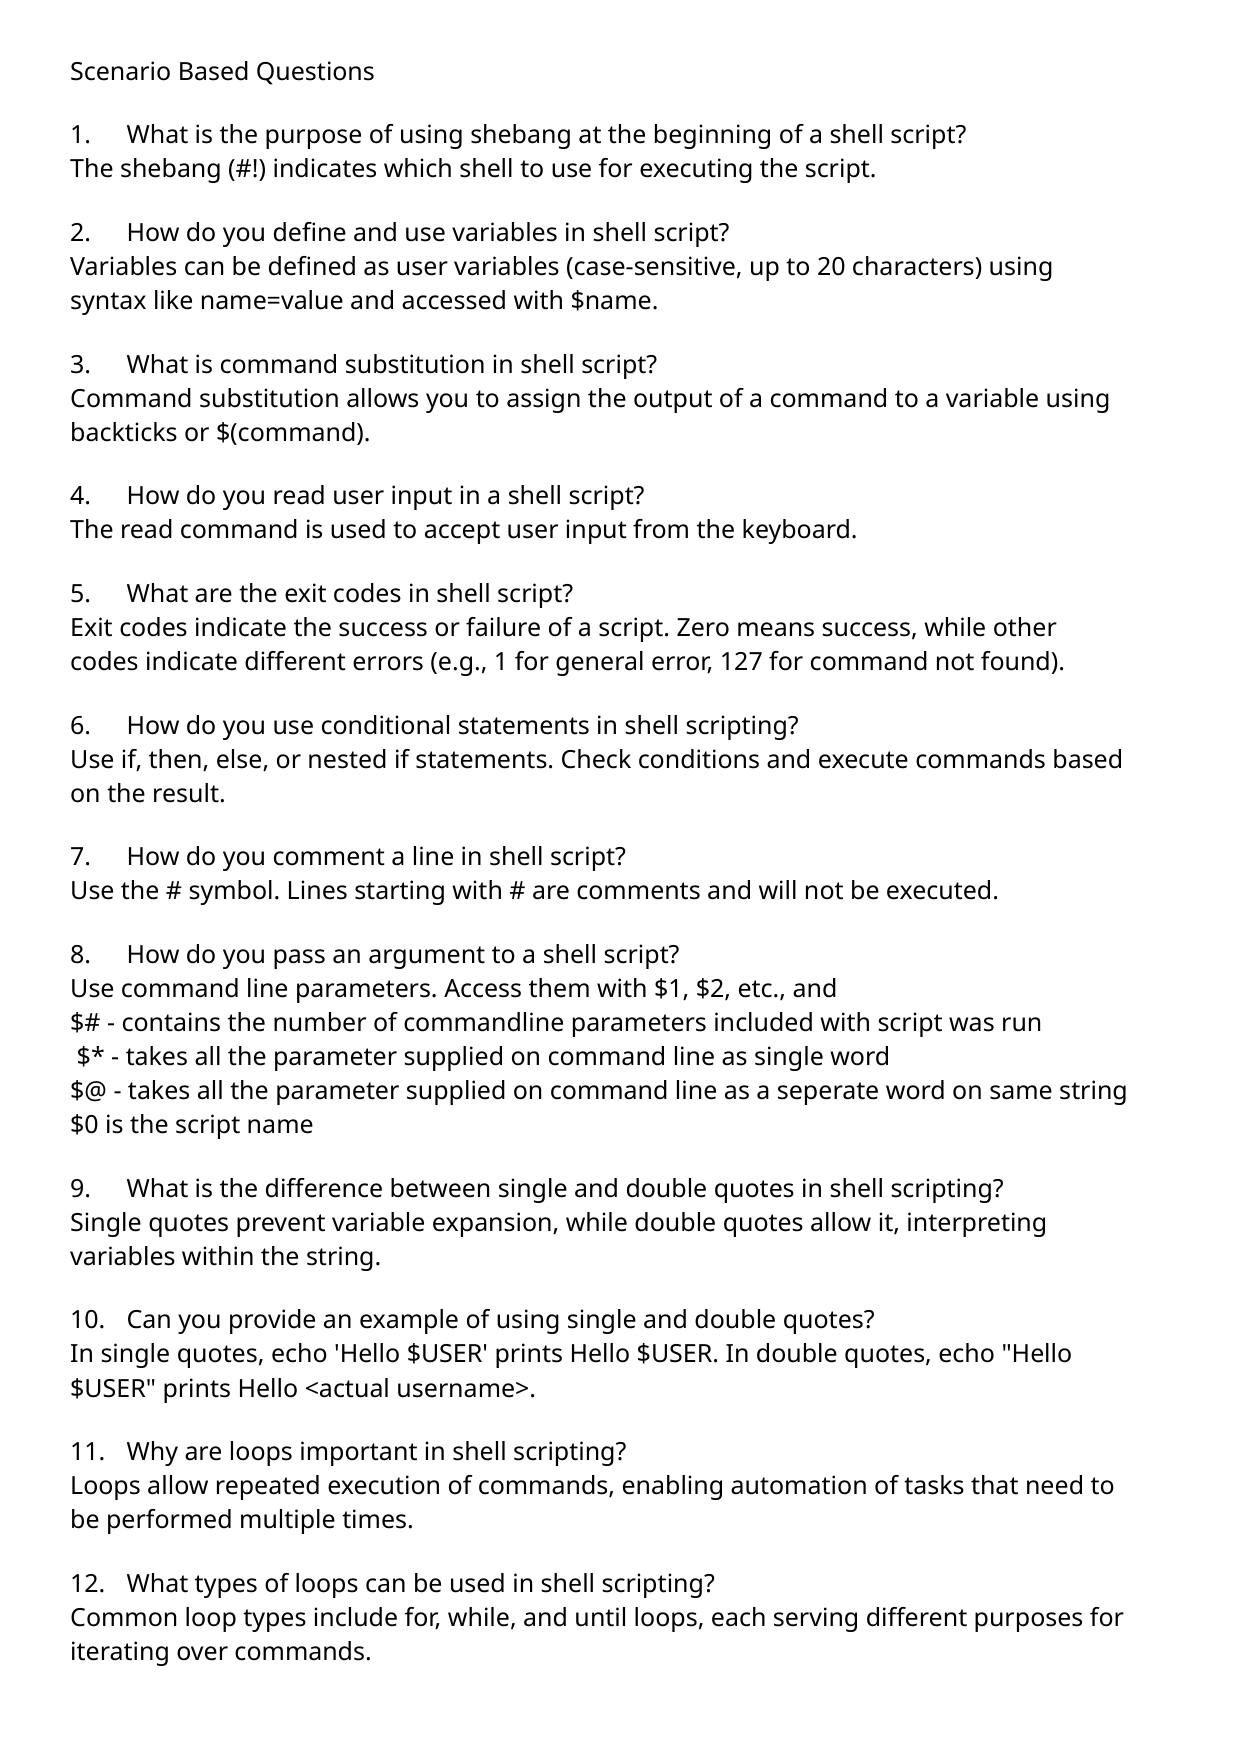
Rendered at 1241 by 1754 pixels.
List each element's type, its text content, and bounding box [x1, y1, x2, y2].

list Scenario Based Questions [70, 53, 1129, 88]
list Can you provide an example of using single and double quotes? In single quotes, echo 'Hello $USER' prints Hello $USER. In double quotes, echo "Hello $USER" prints Hello <actual username>. [70, 1302, 1129, 1404]
list What is command substitution in shell script? Command substitution allows you to assign the output of a command to a variable using backticks or $(command). [70, 346, 1129, 448]
list What is the purpose of using shebang at the beginning of a shell script? The shebang (#!) indicates which shell to use for executing the script. [70, 117, 1129, 185]
list How do you read user input in a shell script? The read command is used to accept user input from the keyboard. [70, 478, 1129, 546]
list Why are loops important in shell scripting? Loops allow repeated execution of commands, enabling automation of tasks that need to be performed multiple times. [70, 1434, 1129, 1536]
list What types of loops can be used in shell scripting? Common loop types include for, while, and until loops, each serving different purposes for iterating over commands. [70, 1565, 1129, 1668]
list What is the difference between single and double quotes in shell scripting? Single quotes prevent variable expansion, while double quotes allow it, interpreting variables within the string. [70, 1170, 1129, 1273]
list How do you define and use variables in shell script? Variables can be defined as user variables (case-sensitive, up to 20 characters) using syntax like name=value and accessed with $name. [70, 215, 1129, 317]
list How do you use conditional statements in shell scripting? Use if, then, else, or nested if statements. Check conditions and execute commands based on the result. [70, 707, 1129, 809]
list How do you comment a line in shell script? Use the # symbol. Lines starting with # are comments and will not be executed. [70, 839, 1129, 907]
list What are the exit codes in shell script? Exit codes indicate the success or failure of a script. Zero means success, while other codes indicate different errors (e.g., 1 for general error, 127 for command not found). [70, 576, 1129, 678]
list How do you pass an argument to a shell script? Use command line parameters. Access them with $1, $2, etc., and $# - contains the number of commandline parameters included with script was run $* - takes all the parameter supplied on command line as single word $@ - takes all the parameter supplied on command line as a seperate word on same string $0 is the script name [70, 937, 1129, 1141]
